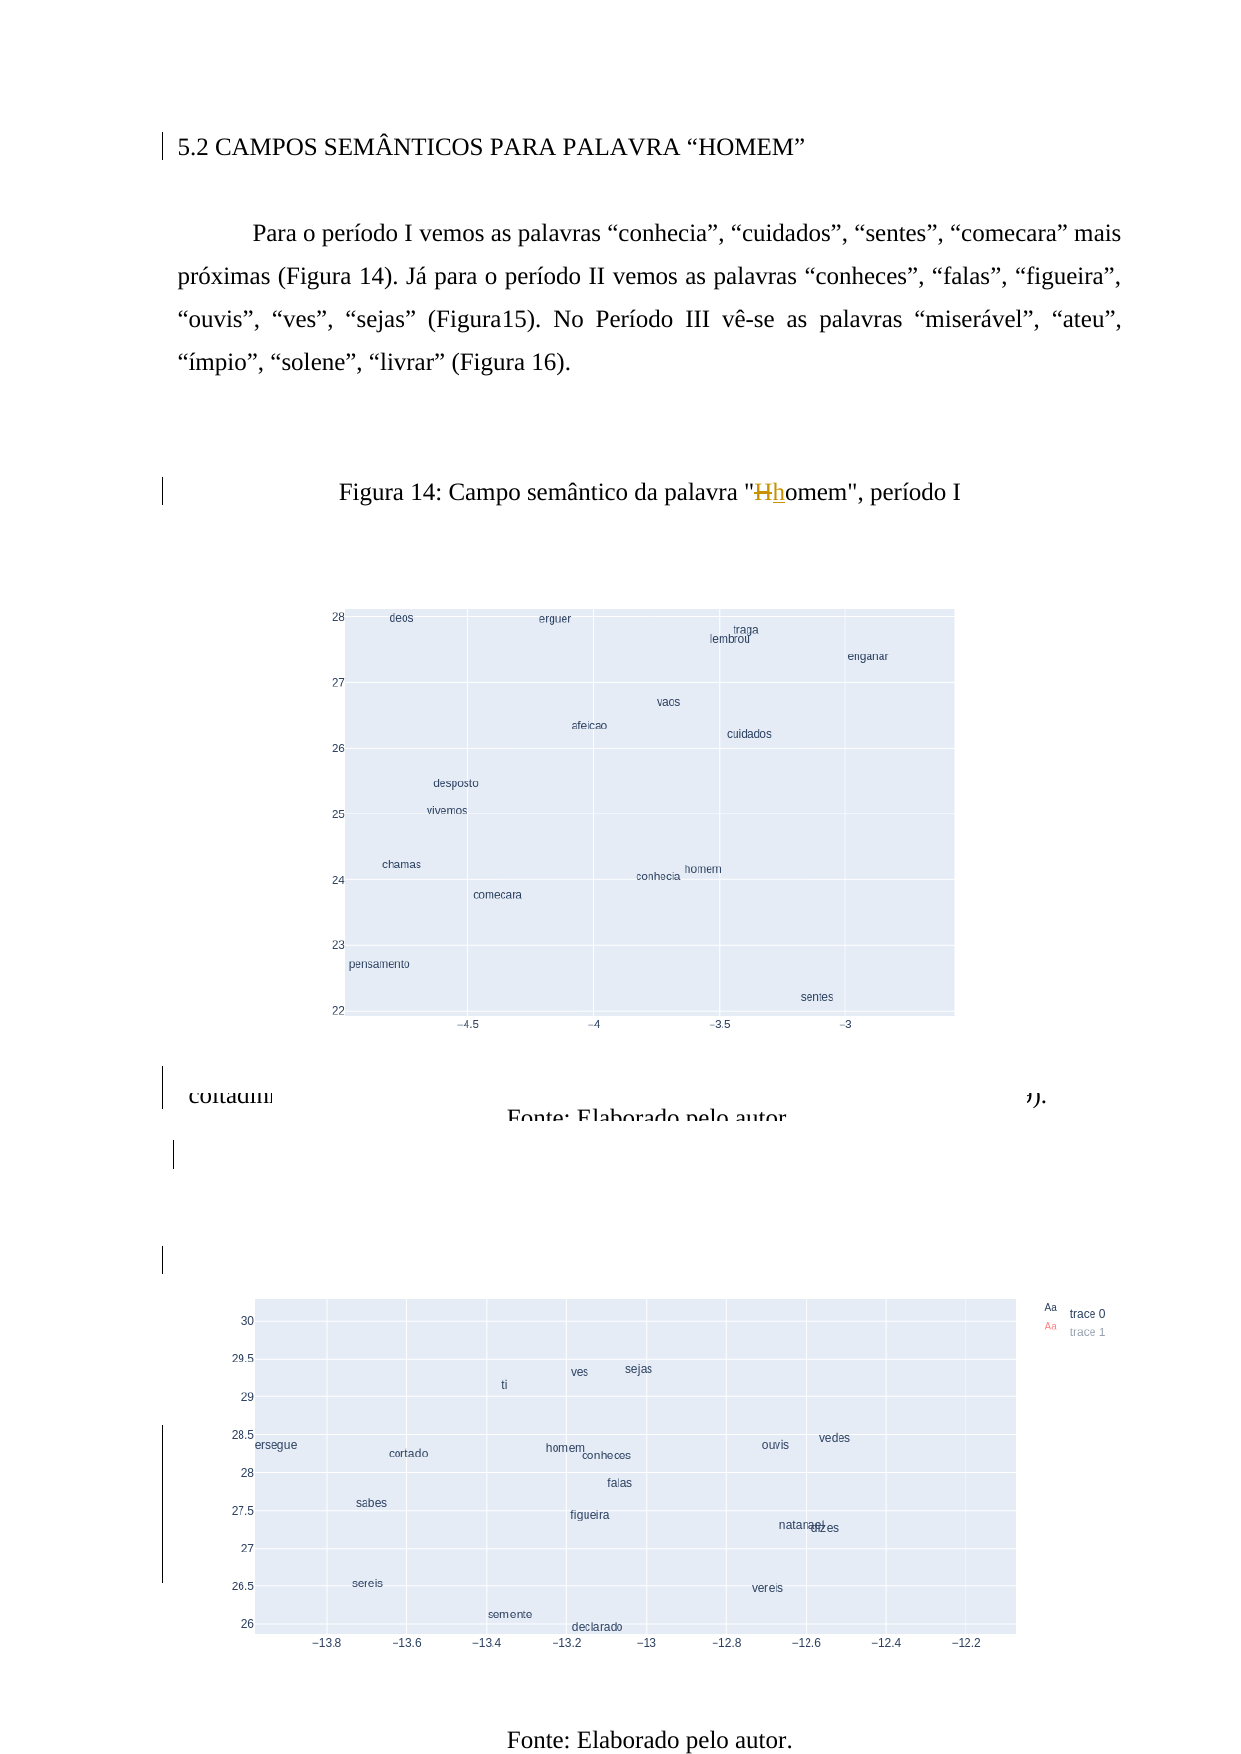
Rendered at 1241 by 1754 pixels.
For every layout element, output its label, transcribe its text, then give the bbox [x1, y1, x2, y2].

text Fonte: Elaborado pelo autor. [177, 1711, 1122, 1754]
text Para o período I vemos as palavras “conhecia”, “cuidados”, “sentes”, “comecara” mais próximas (Figura 14). Já para o período II vemos as palavras “conheces”, “falas”, “figueira”, “ouvis”, “ves”, “sejas” (Figura15). No Período III vê-se as palavras “miserável”, “ateu”, “ímpio”, “solene”, “livrar” (Figura 16). [177, 218, 1122, 376]
text Figura 17: Campo semântico da palavra "mulher", período I [188, 1140, 256, 1202]
picture [177, 1121, 1123, 1754]
picture [271, 517, 1028, 1089]
text Fonte: Elaborado pelo autor. [272, 1089, 1027, 1121]
subtitle 5.2 Campos semânticos para Palavra “Homem” [177, 132, 1122, 160]
text Figura 14: Campo semântico da palavra "homem", período I [177, 477, 1122, 505]
text Figura 17: Campo semântico da palavra "mulher", período I [1057, 1140, 1129, 1754]
